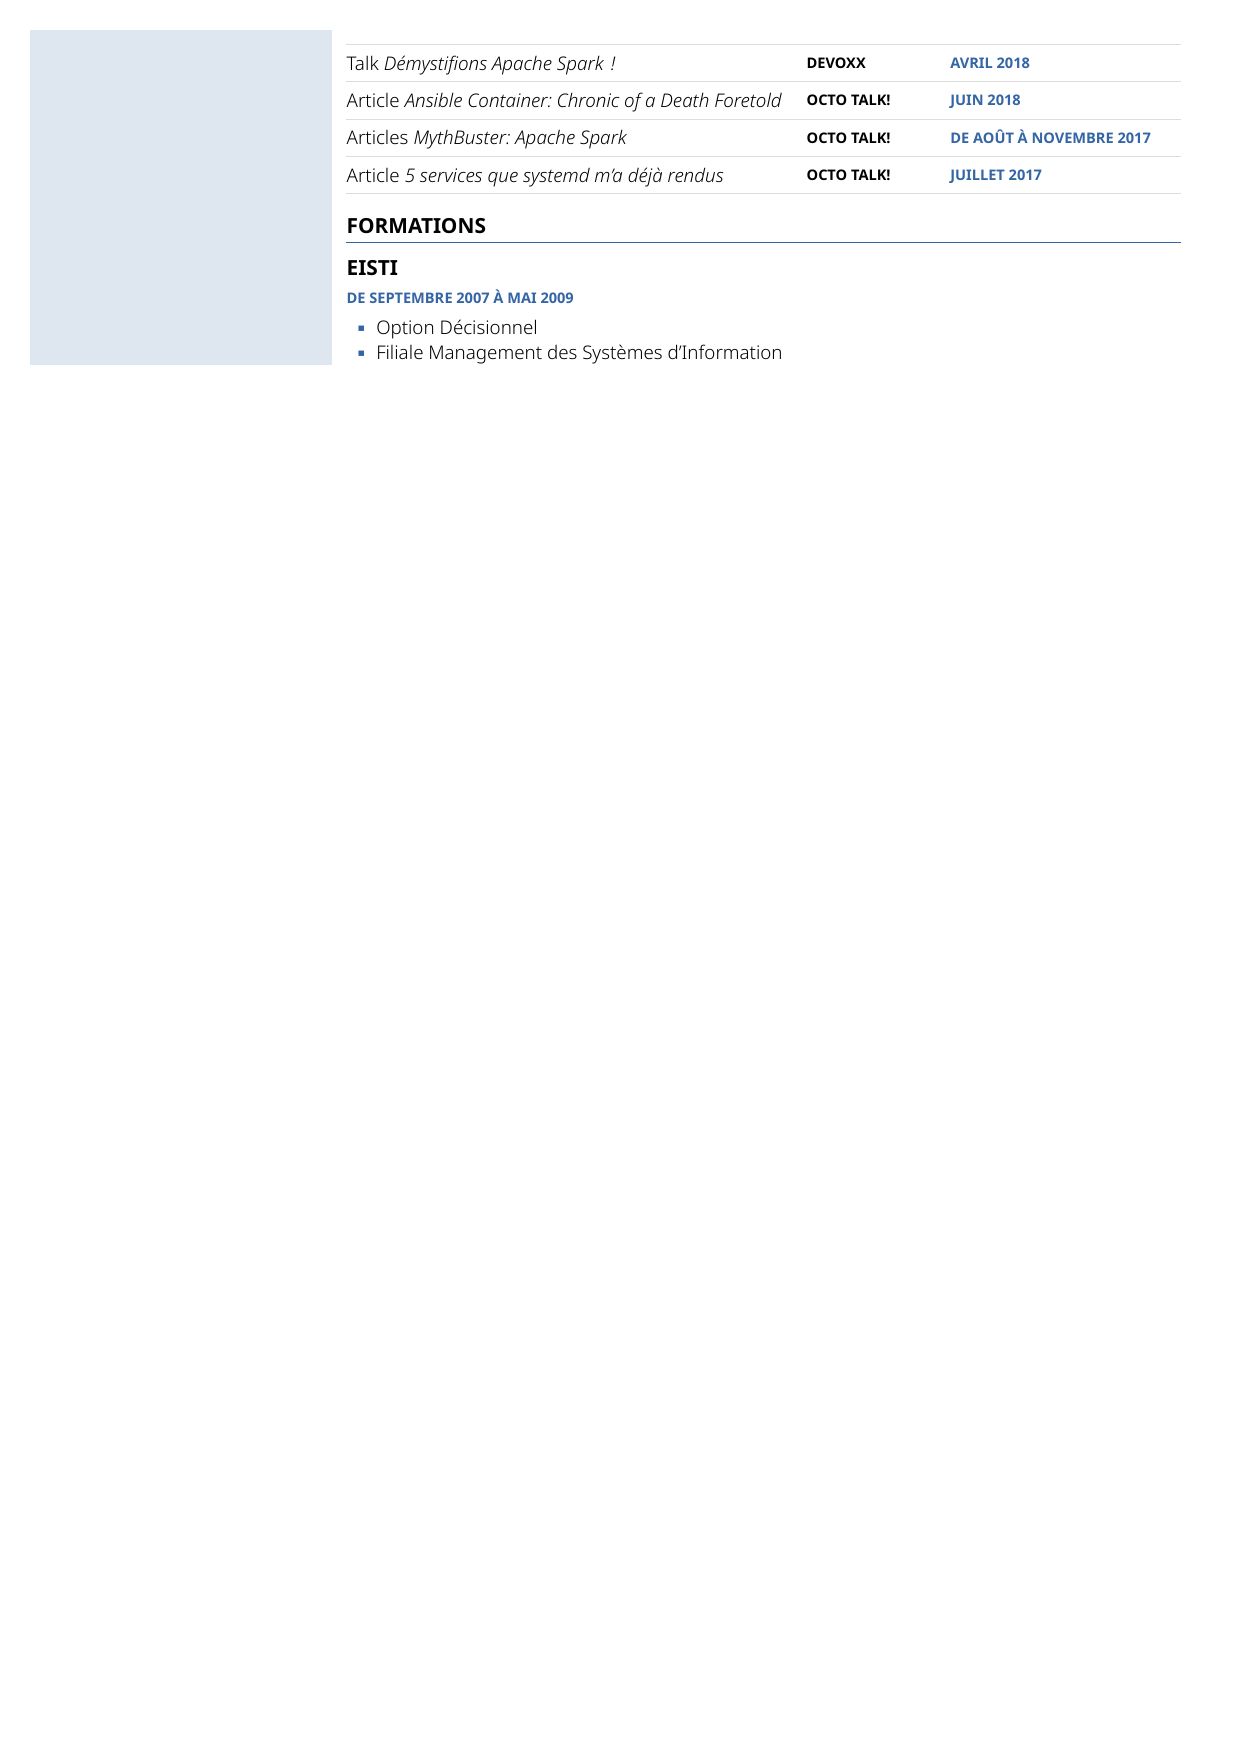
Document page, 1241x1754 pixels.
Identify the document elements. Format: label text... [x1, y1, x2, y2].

table_cell Article Ansible Container: Chronic of a Death Foretold [346, 82, 806, 119]
table_cell Devoxx [806, 45, 950, 81]
table_cell OCTO Talk! [806, 157, 950, 193]
table_cell De août à novembre 2017 [950, 120, 1181, 156]
table_cell Juillet 2017 [950, 157, 1181, 193]
table_cell Juin 2018 [950, 82, 1181, 119]
table_header Talk Démystifions Apache Spark ! [346, 45, 806, 81]
table_cell OCTO Talk! [806, 120, 950, 156]
table_cell [30, 30, 332, 365]
table_cell OCTO Talk! [806, 82, 950, 119]
table_cell Articles MythBuster: Apache Spark [346, 120, 806, 156]
table_cell avril 2018 [950, 45, 1181, 81]
table_cell Article 5 services que systemd m’a déjà rendus [346, 157, 806, 193]
table_cell Formations EISTI De septembre 2007 à Mai 2009 Option Décisionnel Filiale Management des Systèmes d’Information [332, 30, 1211, 365]
